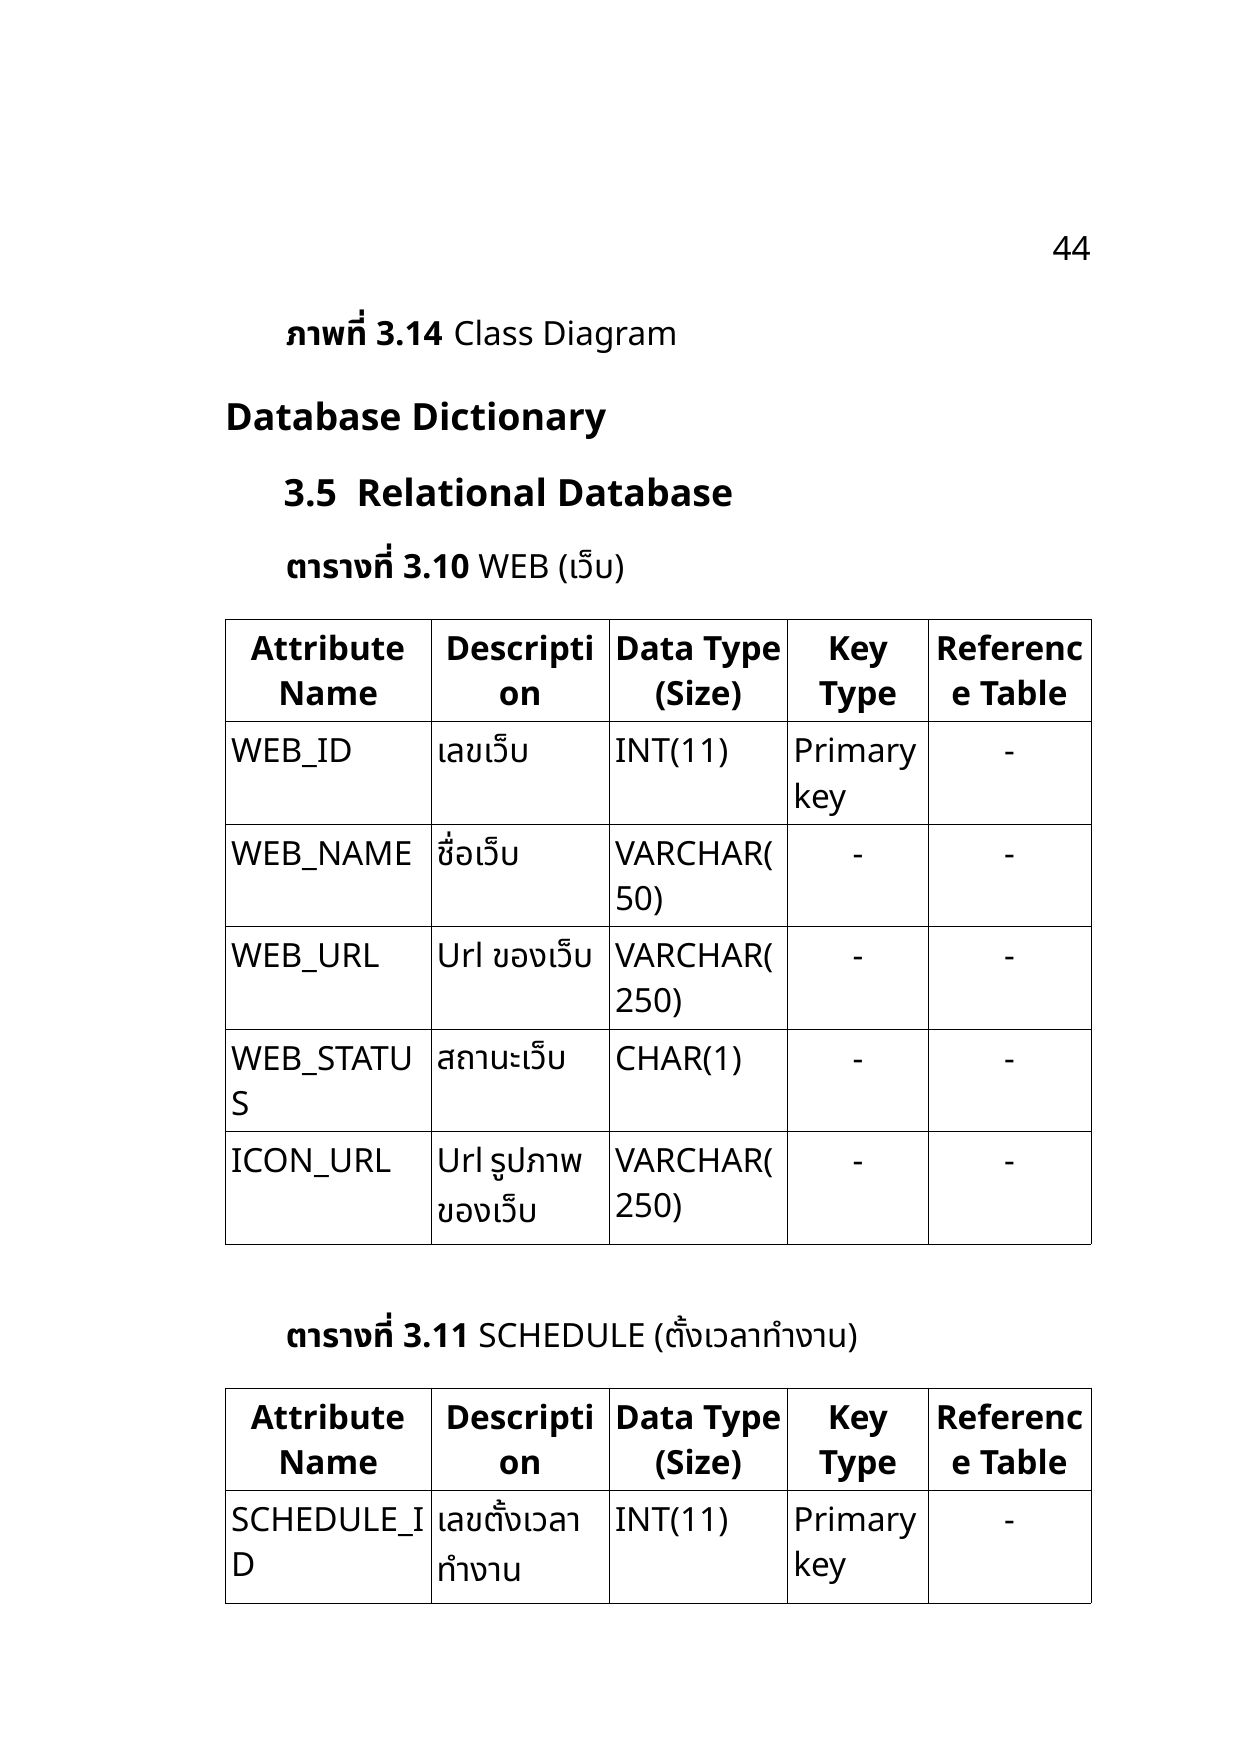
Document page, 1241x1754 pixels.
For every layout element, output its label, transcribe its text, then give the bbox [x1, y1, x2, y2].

table_cell INT(11) [610, 1491, 787, 1602]
table_cell - [788, 1030, 928, 1131]
table_cell - [929, 1491, 1091, 1602]
text Database Dictionary [225, 390, 1091, 441]
table_header Key Type [788, 620, 928, 721]
table_cell VARCHAR(250) [610, 927, 787, 1028]
table_cell - [788, 825, 928, 926]
table_header Attribute Name [226, 620, 431, 721]
text ตารางที่ 3.11 SCHEDULE (ตั้งเวลาทำงาน) [225, 1312, 1091, 1362]
table_cell - [788, 927, 928, 1028]
table_cell VARCHAR(250) [610, 1132, 787, 1243]
table_header Description [432, 1389, 609, 1490]
table_cell - [929, 722, 1091, 824]
table_cell ชื่อเว็บ [432, 825, 609, 926]
text 3.5 Relational Database [225, 466, 1091, 517]
table_cell CHAR(1) [610, 1030, 787, 1131]
table_cell เลขเว็บ [432, 722, 609, 824]
table_cell - [788, 1132, 928, 1243]
table_cell เลขตั้งเวลาทำงาน [432, 1491, 609, 1602]
table_cell Urlรูปภาพของเว็บ [432, 1132, 609, 1243]
table_cell WEB_STATUS [226, 1030, 431, 1131]
table_header Key Type [788, 1389, 928, 1490]
text ตารางที่ 3.10 WEB (เว็บ) [225, 543, 1091, 593]
table_header Reference Table [929, 1389, 1091, 1490]
table_cell VARCHAR(50) [610, 825, 787, 926]
table_cell - [929, 927, 1091, 1028]
table_cell Url ของเว็บ [432, 927, 609, 1028]
table_cell - [929, 1030, 1091, 1131]
text ภาพที่ 3.14 Class Diagram [225, 300, 1091, 360]
table_cell INT(11) [610, 722, 787, 824]
table_cell - [929, 825, 1091, 926]
table_header Description [432, 620, 609, 721]
table_cell ICON_URL [226, 1132, 431, 1243]
table_header Data Type (Size) [610, 620, 787, 721]
table_header Attribute Name [226, 1389, 431, 1490]
table_cell - [929, 1132, 1091, 1243]
table_cell WEB_ID [226, 722, 431, 824]
table_cell สถานะเว็บ [432, 1030, 609, 1131]
table_cell Primary key [788, 722, 928, 824]
table_cell WEB_URL [226, 927, 431, 1028]
table_cell Primary key [788, 1491, 928, 1602]
table_header Data Type (Size) [610, 1389, 787, 1490]
table_cell WEB_NAME [226, 825, 431, 926]
table_header Reference Table [929, 620, 1091, 721]
table_cell SCHEDULE_ID [226, 1491, 431, 1602]
